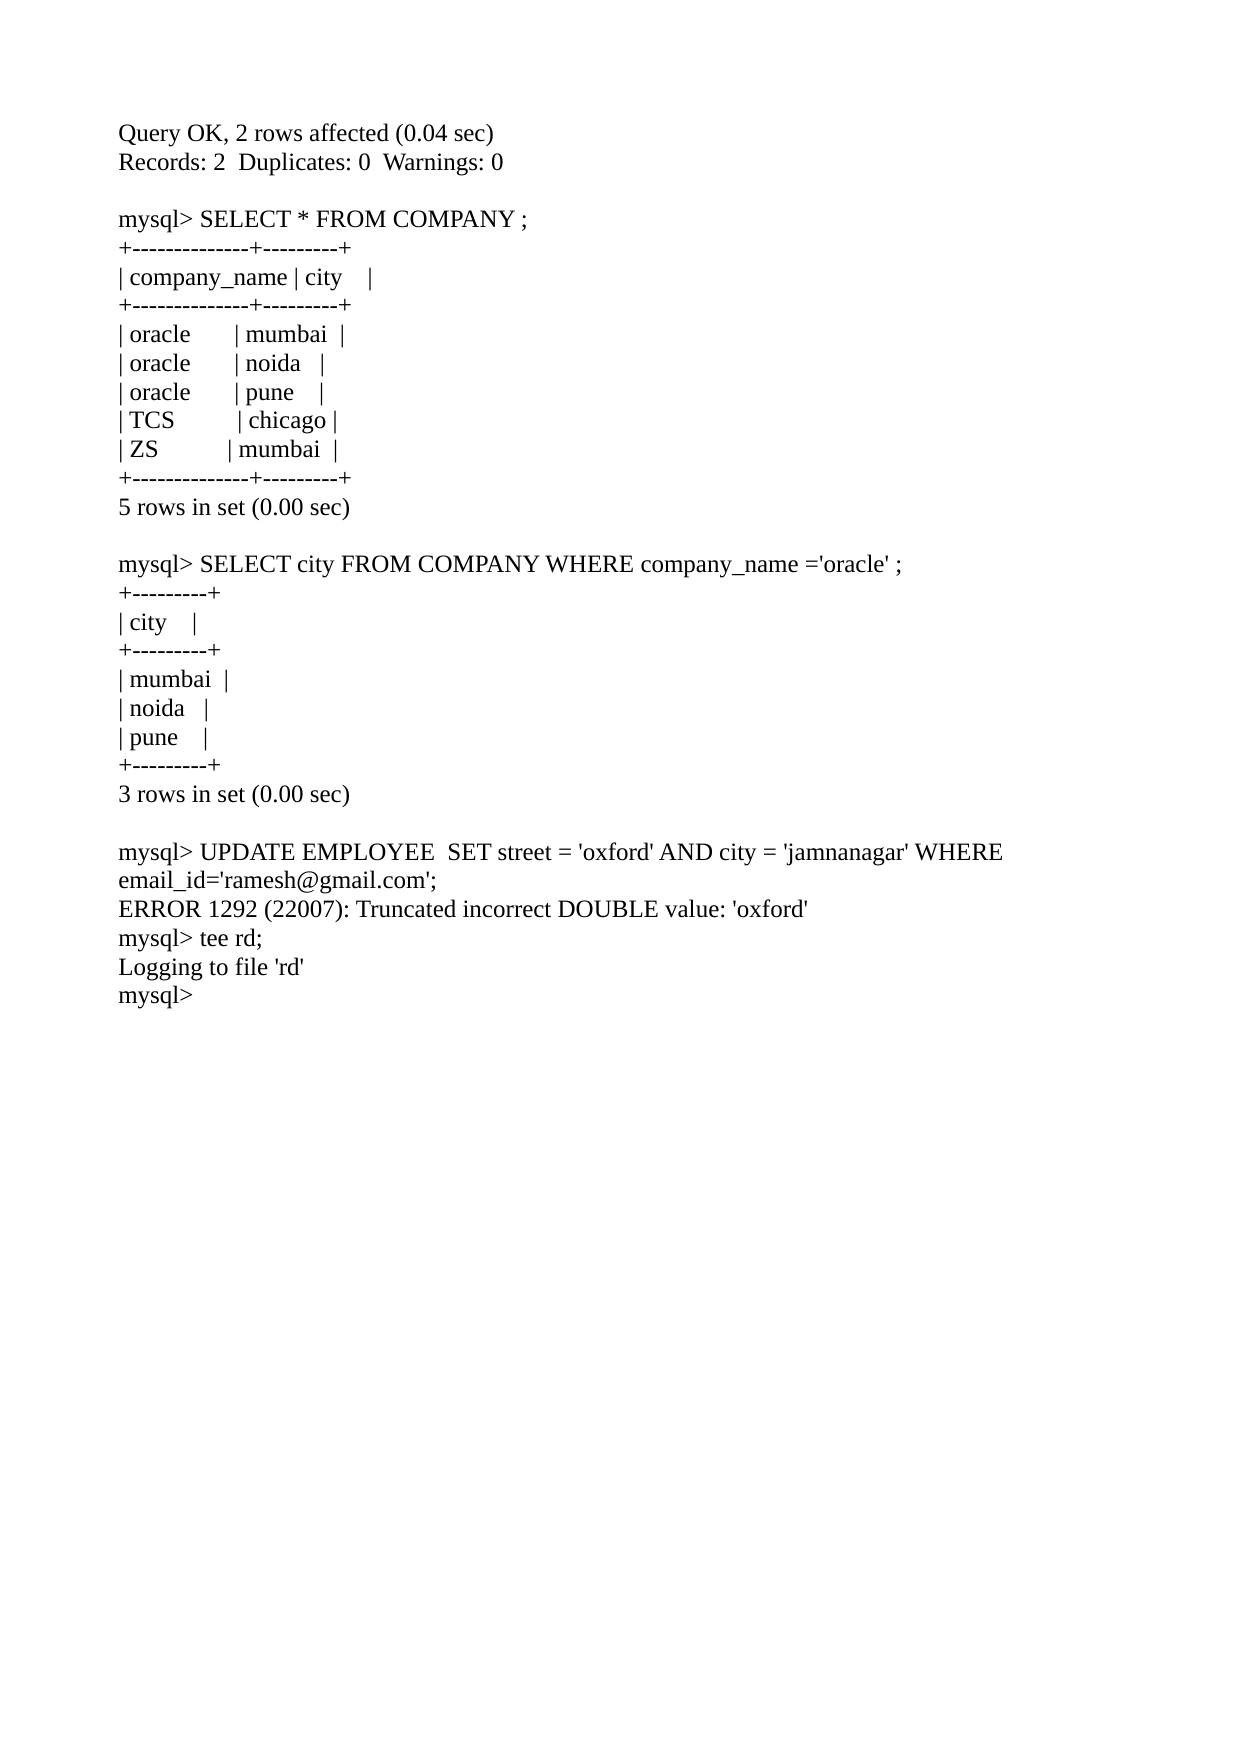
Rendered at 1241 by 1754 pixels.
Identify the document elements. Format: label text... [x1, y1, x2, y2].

text Logging to file 'rd' [118, 952, 1122, 981]
text +---------+ [118, 751, 1122, 779]
text | company_name | city | [118, 262, 1122, 291]
text | oracle | pune | [118, 377, 1122, 406]
text | pune | [118, 722, 1122, 751]
text +--------------+---------+ [118, 463, 1122, 492]
text | oracle | noida | [118, 348, 1122, 377]
text +---------+ [118, 578, 1122, 607]
text Records: 2 Duplicates: 0 Warnings: 0 [118, 147, 1122, 176]
text mysql> SELECT * FROM COMPANY ; [118, 204, 1122, 233]
text 3 rows in set (0.00 sec) [118, 779, 1122, 808]
text | TCS | chicago | [118, 406, 1122, 434]
text +--------------+---------+ [118, 291, 1122, 319]
text | city | [118, 607, 1122, 636]
text +--------------+---------+ [118, 233, 1122, 262]
text mysql> UPDATE EMPLOYEE SET street = 'oxford' AND city = 'jamnanagar' WHERE email_id='ramesh@gmail.com'; [118, 837, 1122, 894]
text +---------+ [118, 636, 1122, 664]
text mysql> SELECT city FROM COMPANY WHERE company_name ='oracle' ; [118, 549, 1122, 578]
text | oracle | mumbai | [118, 319, 1122, 348]
text mysql> tee rd; [118, 923, 1122, 952]
text mysql> [118, 981, 1122, 1009]
text | mumbai | [118, 664, 1122, 693]
text ERROR 1292 (22007): Truncated incorrect DOUBLE value: 'oxford' [118, 894, 1122, 923]
text 5 rows in set (0.00 sec) [118, 492, 1122, 521]
text | ZS | mumbai | [118, 434, 1122, 463]
text Query OK, 2 rows affected (0.04 sec) [118, 118, 1122, 147]
text | noida | [118, 693, 1122, 722]
